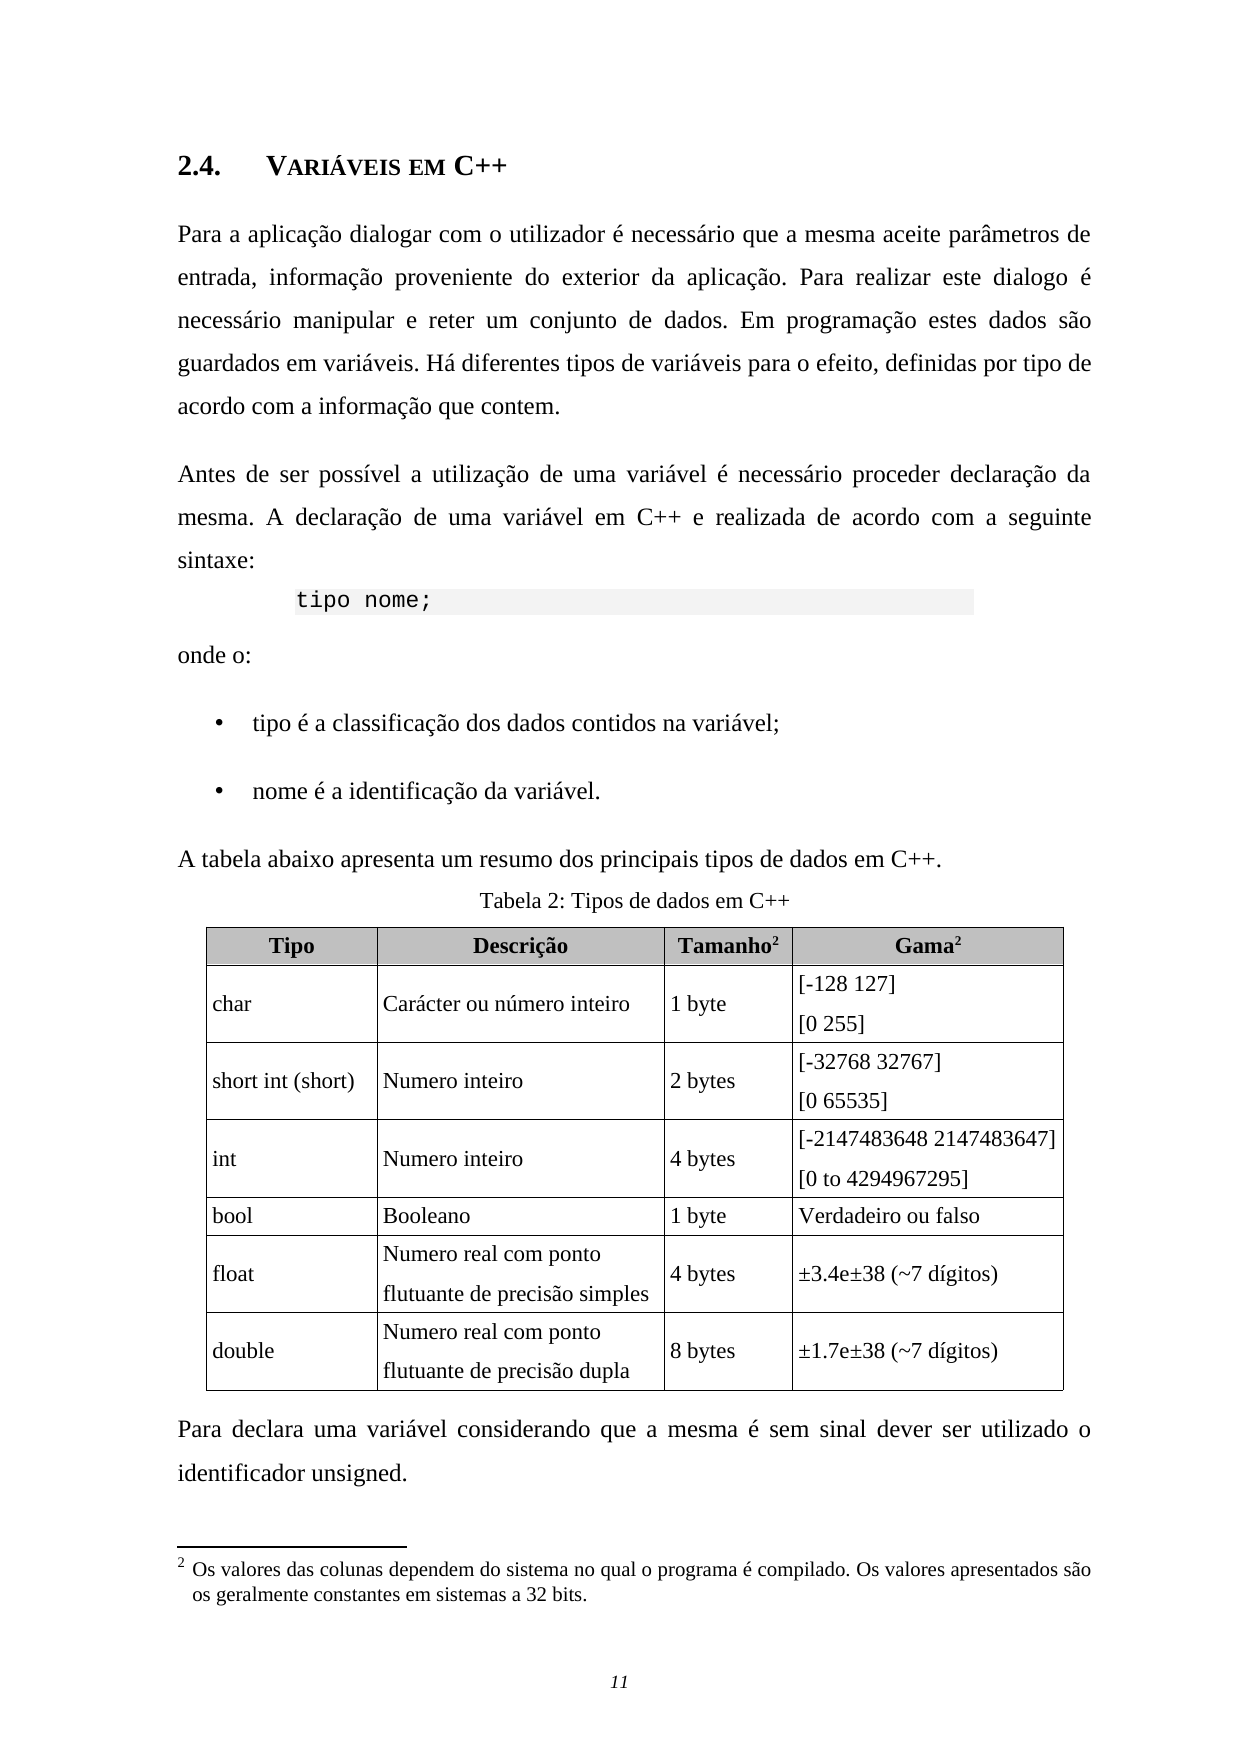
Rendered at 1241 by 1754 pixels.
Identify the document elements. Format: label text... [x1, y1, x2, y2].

list nome é a identificação da variável. [215, 776, 1092, 805]
table_cell [-2147483648 2147483647] [0 to 4294967295] [793, 1120, 1063, 1197]
table_cell 8 bytes [665, 1313, 792, 1389]
table_cell Numero real com ponto flutuante de precisão simples [378, 1236, 664, 1312]
table_cell [-128 127] [0 255] [793, 966, 1063, 1042]
text A tabela abaixo apresenta um resumo dos principais tipos de dados em C++. [177, 844, 1092, 873]
text onde o: [177, 640, 1092, 668]
table_cell 4 bytes [665, 1120, 792, 1197]
table_cell ±1.7e±38 (~7 dígitos) [793, 1313, 1063, 1389]
list tipo é a classificação dos dados contidos na variável; [215, 708, 1092, 737]
table_cell Numero real com ponto flutuante de precisão dupla [378, 1313, 664, 1389]
table_cell 2 bytes [665, 1043, 792, 1119]
table_cell 4 bytes [665, 1236, 792, 1312]
table_cell int [207, 1120, 377, 1197]
text tipo nome; [295, 589, 974, 615]
list Variáveis em C++ [177, 148, 1092, 181]
table_cell Carácter ou número inteiro [378, 966, 664, 1042]
table_cell double [207, 1313, 377, 1389]
text Para a aplicação dialogar com o utilizador é necessário que a mesma aceite parâmetros de entrada, informação proveniente do exterior da aplicação. Para realizar este dialogo é necessário manipular e reter um conjunto de dados. Em programação estes dados são guardados em variáveis. Há diferentes tipos de variáveis para o efeito, definidas por tipo de acordo com a informação que contem. [177, 219, 1092, 420]
text Antes de ser possível a utilização de uma variável é necessário proceder declaração da mesma. A declaração de uma variável em C++ e realizada de acordo com a seguinte sintaxe: [177, 459, 1092, 574]
table_cell [-32768 32767] [0 65535] [793, 1043, 1063, 1119]
table_cell Verdadeiro ou falso [793, 1198, 1063, 1235]
table_cell char [207, 966, 377, 1042]
table_header Descrição [378, 928, 664, 964]
table_header Tipo [207, 928, 377, 964]
table_cell bool [207, 1198, 377, 1235]
table_cell 1 byte [665, 1198, 792, 1235]
table_cell short int (short) [207, 1043, 377, 1119]
text Tabela 2: Tipos de dados em C++ [177, 887, 1092, 913]
table_cell 1 byte [665, 966, 792, 1042]
table_cell Booleano [378, 1198, 664, 1235]
table_header Tamanho [665, 928, 792, 964]
text Para declara uma variável considerando que a mesma é sem sinal dever ser utilizado o identificador unsigned. [177, 1414, 1092, 1486]
table_header Gama2 [793, 928, 1063, 964]
table_cell Numero inteiro [378, 1043, 664, 1119]
table_cell ±3.4e±38 (~7 dígitos) [793, 1236, 1063, 1312]
table_cell float [207, 1236, 377, 1312]
table_cell Numero inteiro [378, 1120, 664, 1197]
